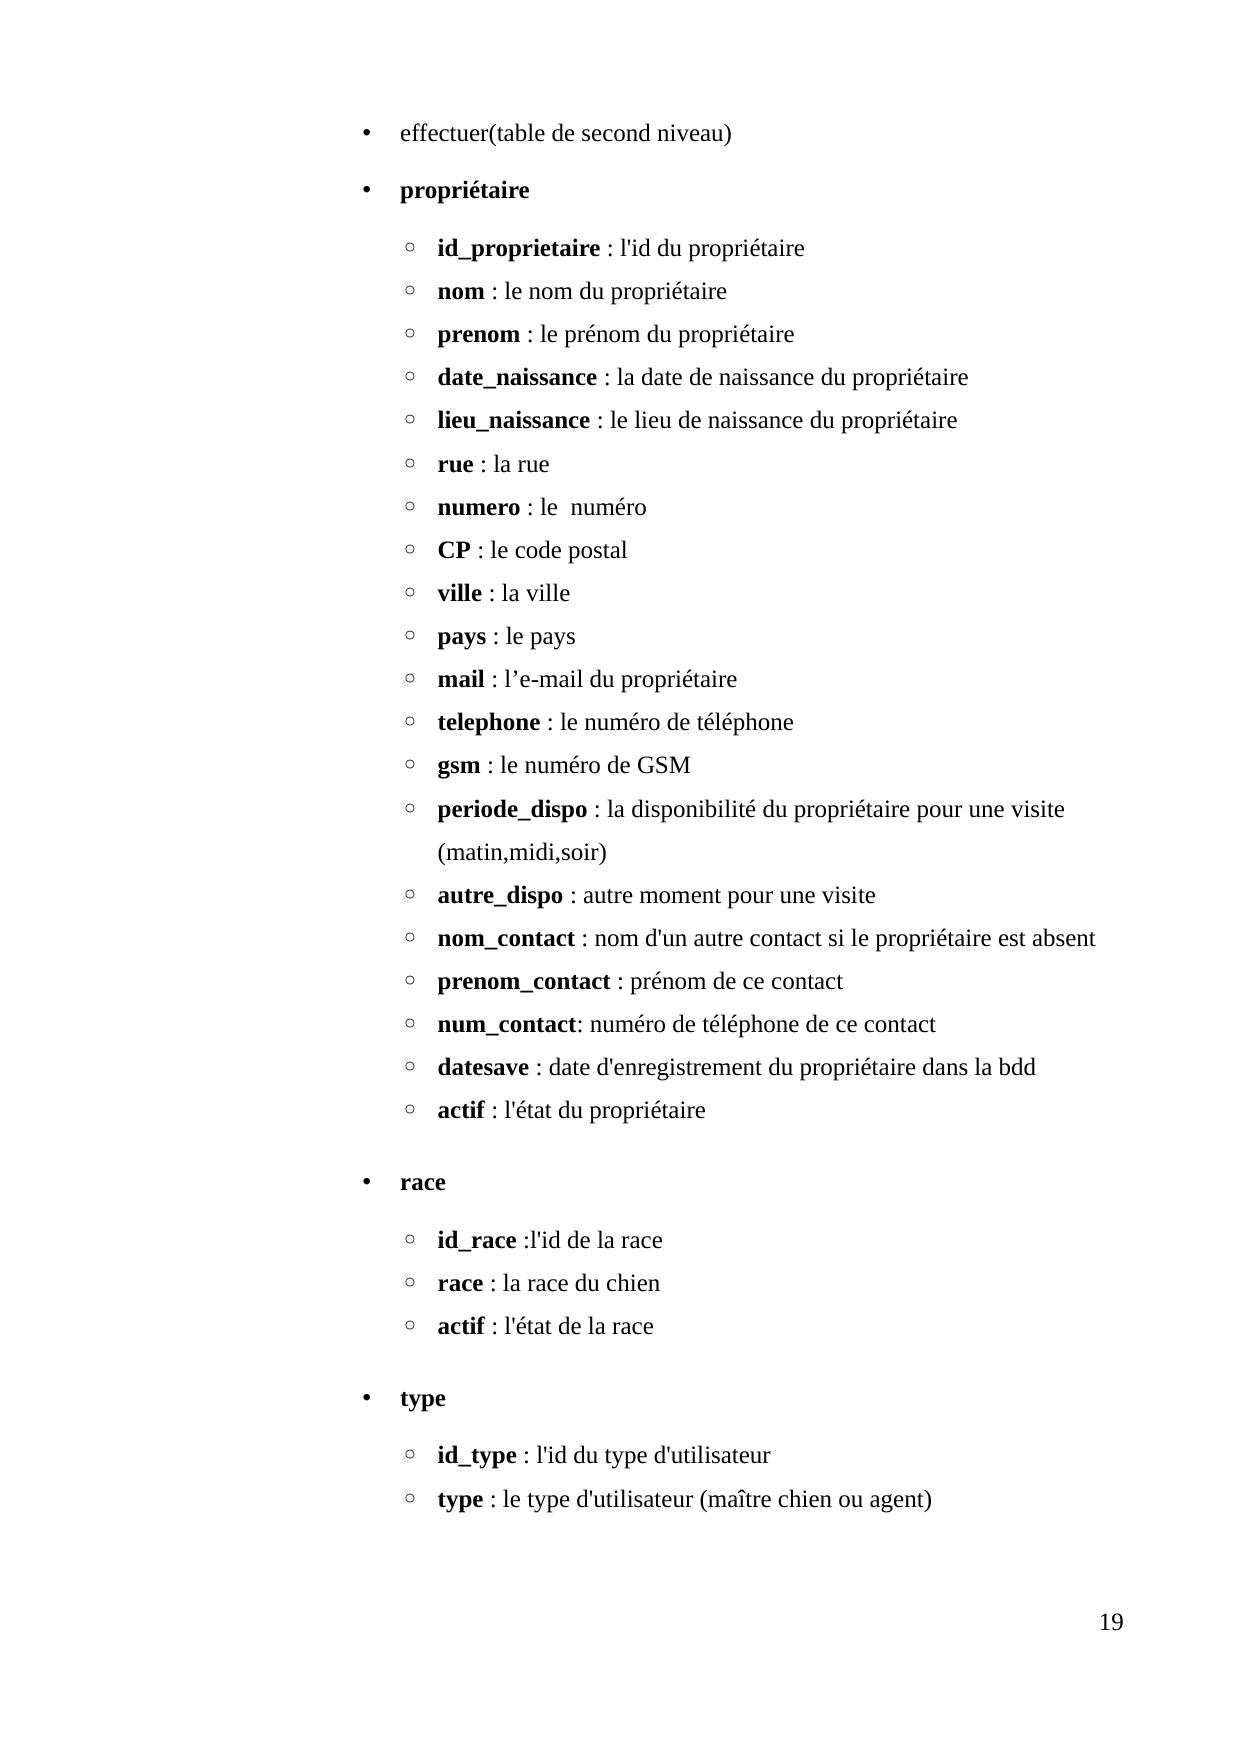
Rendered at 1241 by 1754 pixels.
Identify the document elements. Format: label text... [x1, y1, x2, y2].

list num_contact: numéro de téléphone de ce contact [400, 1009, 1123, 1038]
list periode_dispo : la disponibilité du propriétaire pour une visite (matin,midi,soir) [400, 794, 1123, 866]
list actif : l'état de la race [400, 1311, 1123, 1340]
list gsm : le numéro de GSM [400, 751, 1123, 779]
list autre_dispo : autre moment pour une visite [400, 880, 1123, 909]
list race [362, 1167, 1123, 1196]
list race : la race du chien [400, 1268, 1123, 1297]
list prenom_contact : prénom de ce contact [400, 966, 1123, 995]
list nom_contact : nom d'un autre contact si le propriétaire est absent [400, 923, 1123, 952]
list effectuer(table de second niveau) [362, 118, 1123, 147]
list id_type : l'id du type d'utilisateur [400, 1441, 1123, 1469]
list rue : la rue [400, 449, 1123, 477]
list type [362, 1383, 1123, 1412]
list propriétaire [362, 176, 1123, 204]
list date_naissance : la date de naissance du propriétaire [400, 362, 1123, 391]
list id_race :l'id de la race [400, 1225, 1123, 1254]
list CP : le code postal [400, 535, 1123, 564]
list id_proprietaire : l'id du propriétaire [400, 233, 1123, 262]
list numero : le numéro [400, 492, 1123, 521]
list pays : le pays [400, 621, 1123, 650]
list nom : le nom du propriétaire [400, 276, 1123, 305]
list mail : l’e-mail du propriétaire [400, 664, 1123, 693]
list telephone : le numéro de téléphone [400, 707, 1123, 736]
list type : le type d'utilisateur (maître chien ou agent) [400, 1484, 1123, 1512]
list lieu_naissance : le lieu de naissance du propriétaire [400, 406, 1123, 434]
list ville : la ville [400, 578, 1123, 607]
list prenom : le prénom du propriétaire [400, 319, 1123, 348]
list datesave : date d'enregistrement du propriétaire dans la bdd [400, 1052, 1123, 1081]
list actif : l'état du propriétaire [400, 1096, 1123, 1124]
